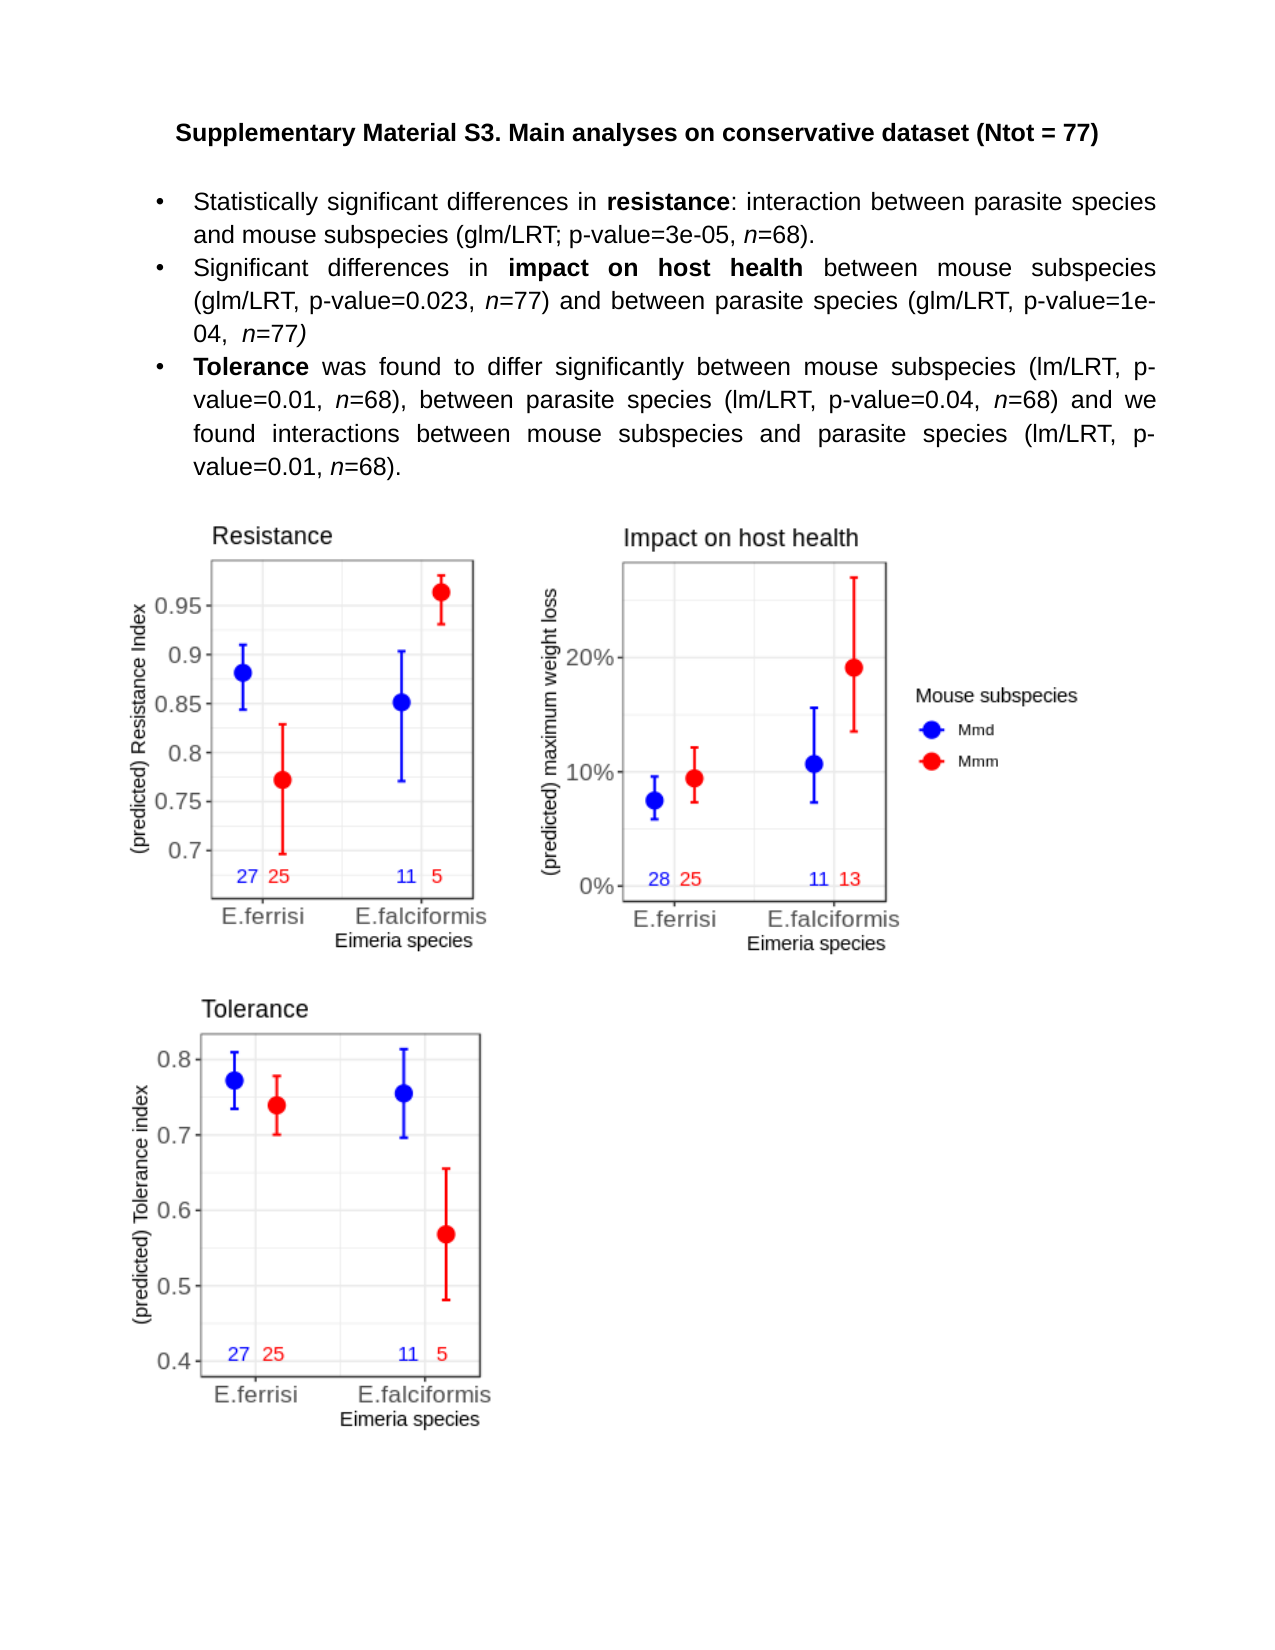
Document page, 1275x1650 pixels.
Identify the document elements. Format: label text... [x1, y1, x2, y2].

picture [124, 991, 499, 1440]
text Supplementary Material S3. Main analyses on conservative dataset (Ntot = 77) [118, 118, 1157, 147]
picture [122, 517, 494, 961]
list Significant differences in impact on host health between mouse subspecies (glm/LRT, p-value=0.023, n=77) and between parasite species (glm/LRT, p-value=1e-04, n=77) [156, 253, 1157, 348]
picture [533, 519, 1098, 964]
list Statistically significant differences in resistance: interaction between parasite species and mouse subspecies (glm/LRT; p-value=3e-05, n=68). [156, 187, 1157, 249]
list Tolerance was found to differ significantly between mouse subspecies (lm/LRT, p-value=0.01, n=68), between parasite species (lm/LRT, p-value=0.04, n=68) and we found interactions between mouse subspecies and parasite species (lm/LRT, p-value=0.01, n=68). [156, 352, 1157, 480]
